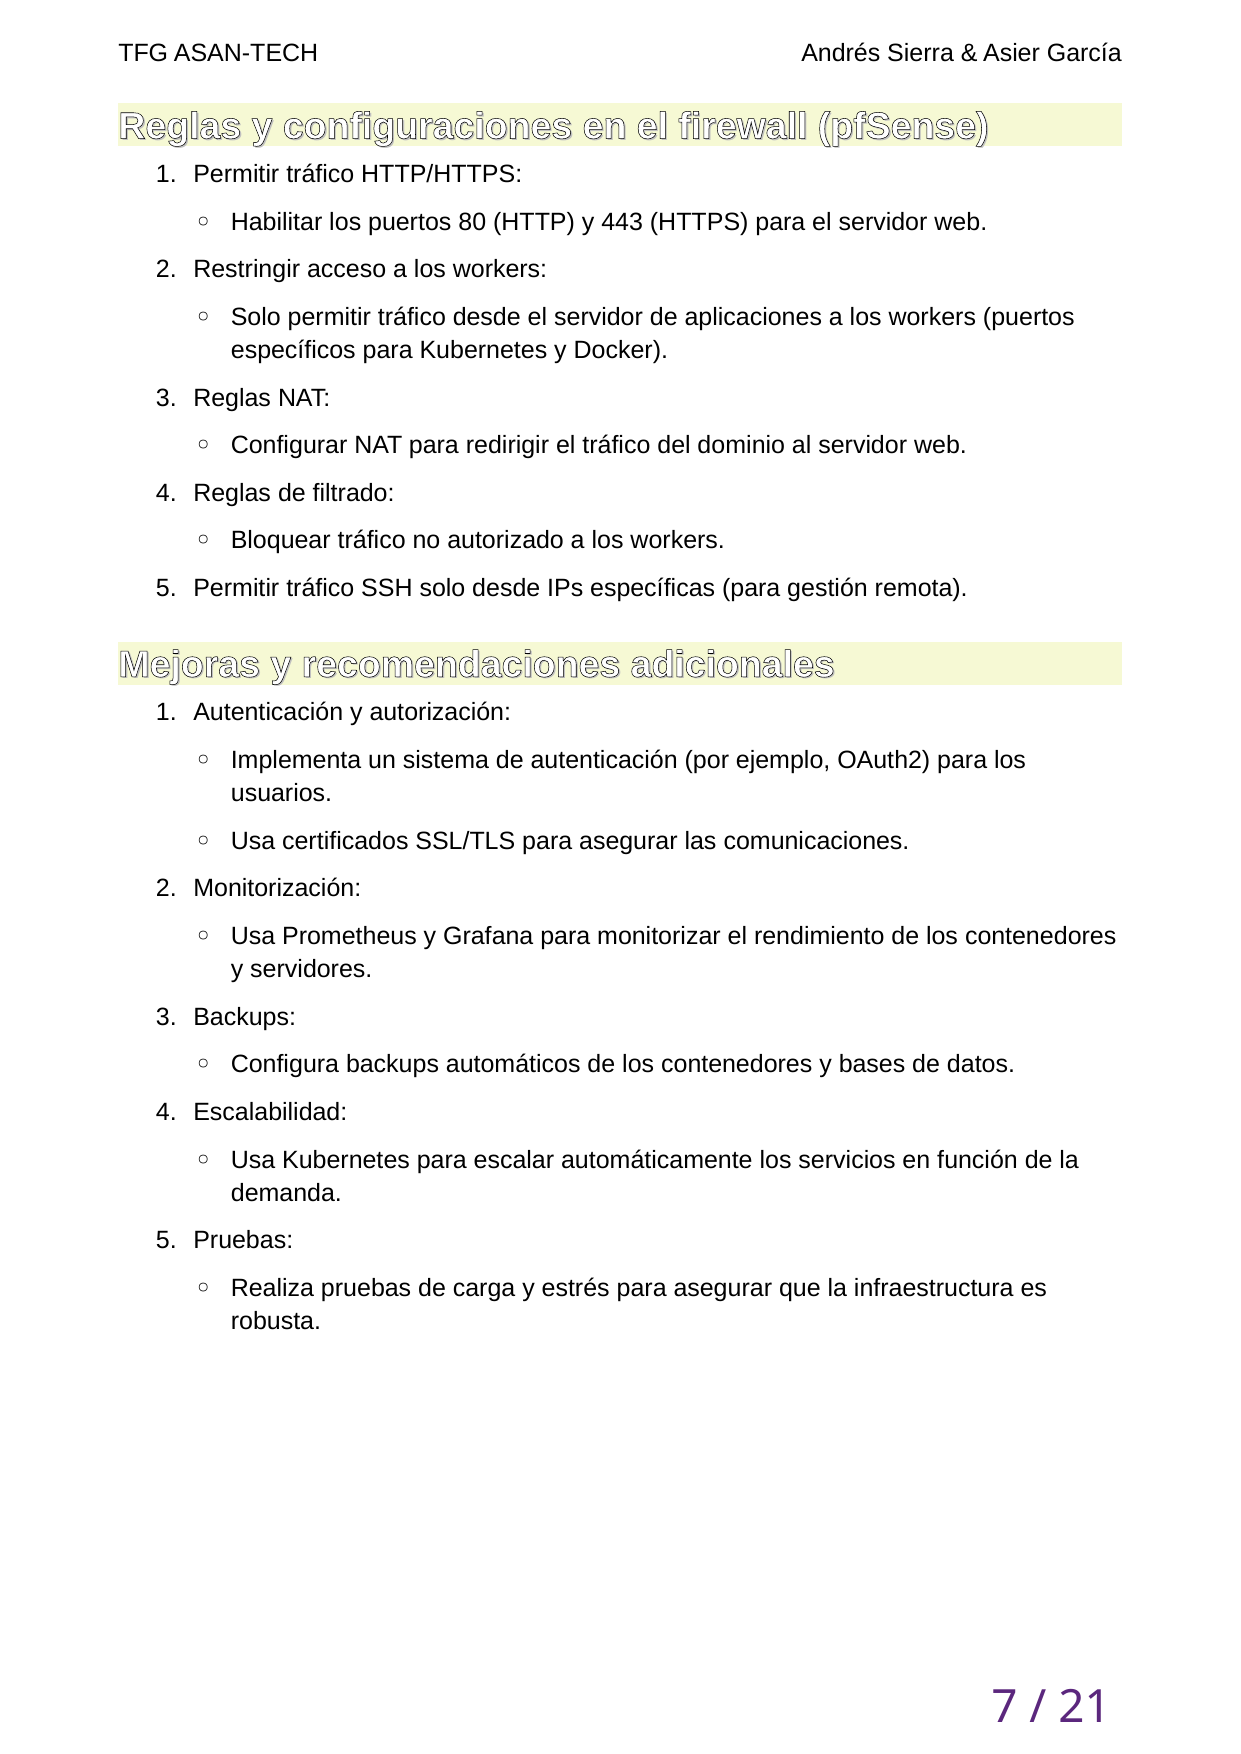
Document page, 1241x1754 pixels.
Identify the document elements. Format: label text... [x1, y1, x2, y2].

list Solo permitir tráfico desde el servidor de aplicaciones a los workers (puertos específicos para Kubernetes y Docker). [193, 302, 1122, 364]
list Escalabilidad: [156, 1097, 1122, 1126]
list Configura backups automáticos de los contenedores y bases de datos. [193, 1049, 1122, 1078]
list Permitir tráfico SSH solo desde IPs específicas (para gestión remota). [156, 573, 1122, 602]
list Monitorización: [156, 873, 1122, 902]
list Reglas NAT: [156, 383, 1122, 411]
list Backups: [156, 1002, 1122, 1030]
subtitle Mejoras y recomendaciones adicionales [118, 642, 1122, 685]
list Realiza pruebas de carga y estrés para asegurar que la infraestructura es robusta. [193, 1273, 1122, 1335]
list Implementa un sistema de autenticación (por ejemplo, OAuth2) para los usuarios. [193, 745, 1122, 807]
list Restringir acceso a los workers: [156, 254, 1122, 283]
list Usa certificados SSL/TLS para asegurar las comunicaciones. [193, 826, 1122, 854]
list Usa Prometheus y Grafana para monitorizar el rendimiento de los contenedores y servidores. [193, 921, 1122, 983]
list Permitir tráfico HTTP/HTTPS: [156, 159, 1122, 188]
list Autenticación y autorización: [156, 697, 1122, 726]
subtitle Reglas y configuraciones en el firewall (pfSense) [118, 103, 1122, 146]
list Usa Kubernetes para escalar automáticamente los servicios en función de la demanda. [193, 1144, 1122, 1206]
list Habilitar los puertos 80 (HTTP) y 443 (HTTPS) para el servidor web. [193, 207, 1122, 235]
list Reglas de filtrado: [156, 478, 1122, 507]
list Configurar NAT para redirigir el tráfico del dominio al servidor web. [193, 430, 1122, 459]
list Bloquear tráfico no autorizado a los workers. [193, 526, 1122, 554]
list Pruebas: [156, 1225, 1122, 1254]
